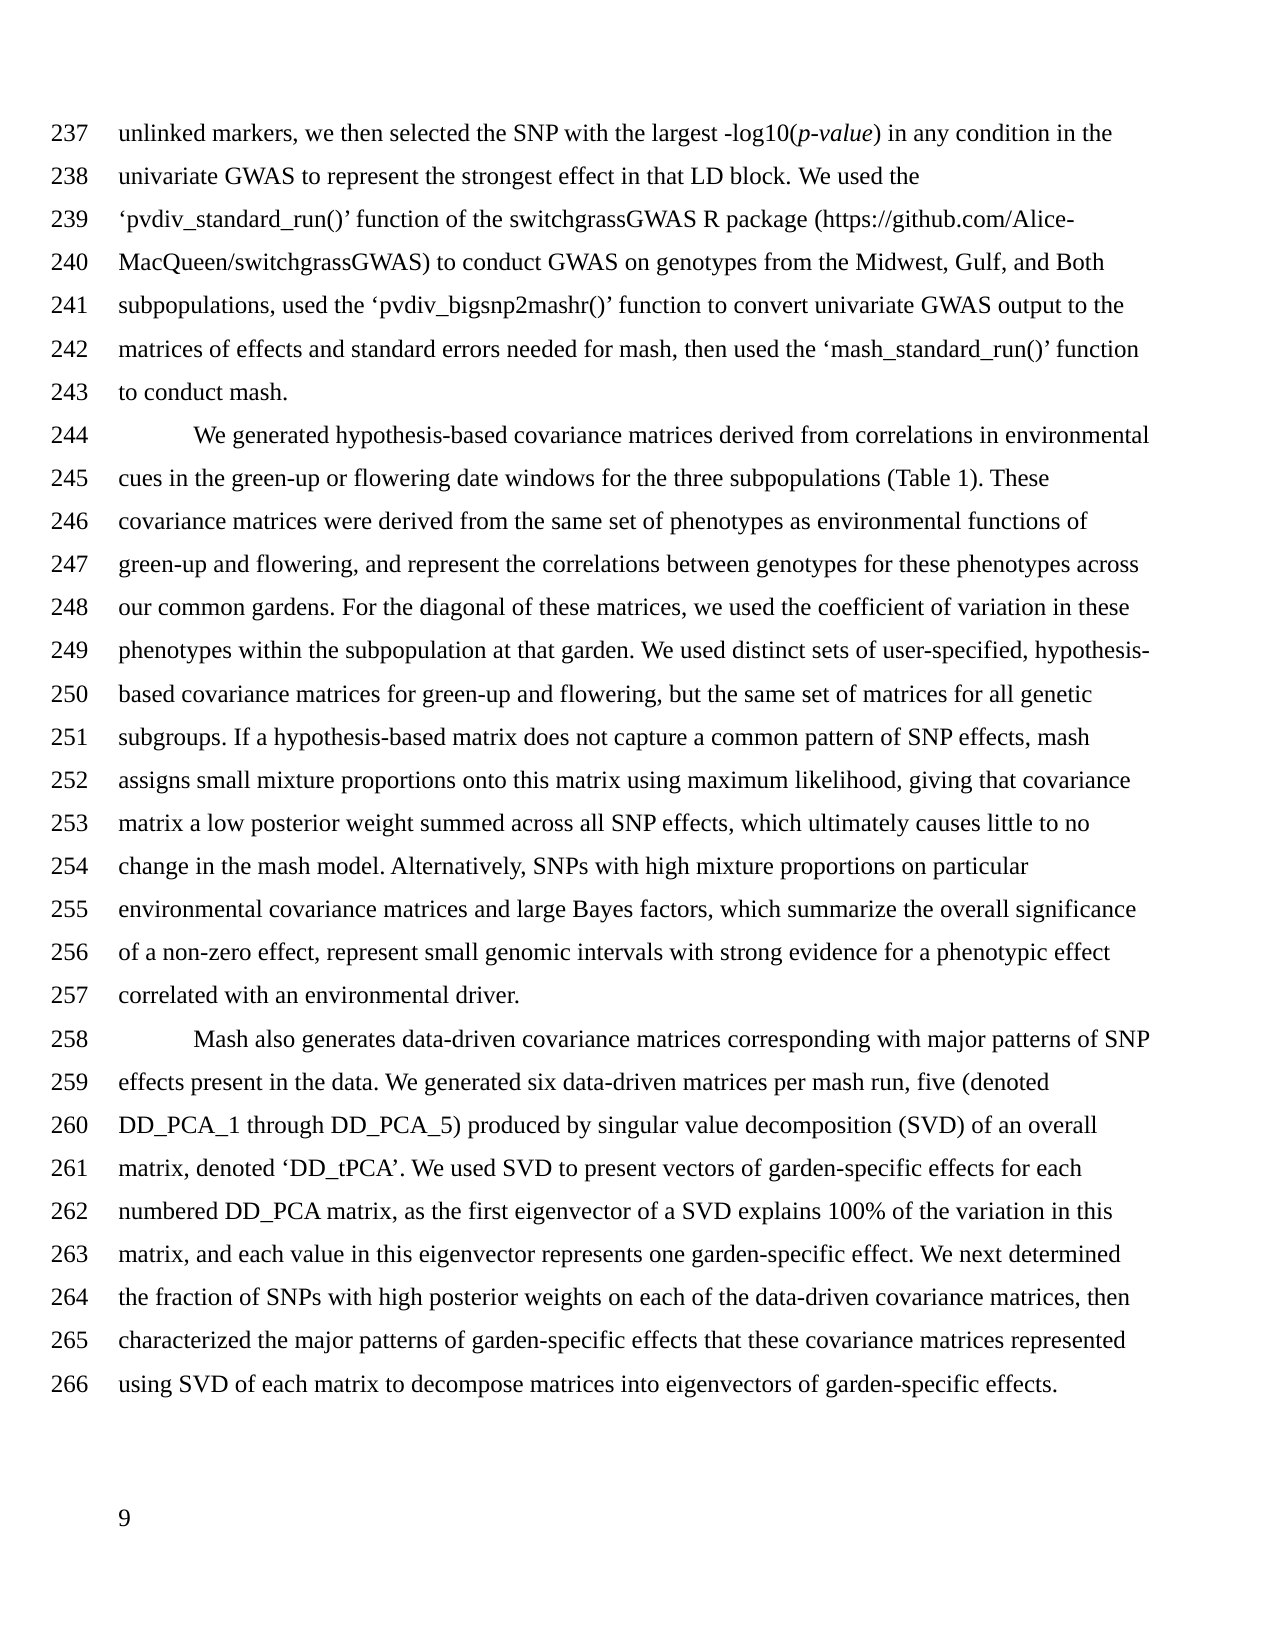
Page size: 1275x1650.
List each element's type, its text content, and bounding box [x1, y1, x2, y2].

text unlinked markers, we then selected the SNP with the largest -log10(p-value) in any condition in the univariate GWAS to represent the strongest effect in that LD block. We used the ‘pvdiv_standard_run()’ function of the switchgrassGWAS R package (https://github.com/Alice-MacQueen/switchgrassGWAS) to conduct GWAS on genotypes from the Midwest, Gulf, and Both subpopulations, used the ‘pvdiv_bigsnp2mashr()’ function to convert univariate GWAS output to the matrices of effects and standard errors needed for mash, then used the ‘mash_standard_run()’ function to conduct mash. [118, 118, 1157, 406]
text Mash also generates data-driven covariance matrices corresponding with major patterns of SNP effects present in the data. We generated six data-driven matrices per mash run, five (denoted DD_PCA_1 through DD_PCA_5) produced by singular value decomposition (SVD) of an overall matrix, denoted ‘DD_tPCA’. We used SVD to present vectors of garden-specific effects for each numbered DD_PCA matrix, as the first eigenvector of a SVD explains 100% of the variation in this matrix, and each value in this eigenvector represents one garden-specific effect. We next determined the fraction of SNPs with high posterior weights on each of the data-driven covariance matrices, then characterized the major patterns of garden-specific effects that these covariance matrices represented using SVD of each matrix to decompose matrices into eigenvectors of garden-specific effects. [118, 1024, 1157, 1397]
text We generated hypothesis-based covariance matrices derived from correlations in environmental cues in the green-up or flowering date windows for the three subpopulations (Table 1). These covariance matrices were derived from the same set of phenotypes as environmental functions of green-up and flowering, and represent the correlations between genotypes for these phenotypes across our common gardens. For the diagonal of these matrices, we used the coefficient of variation in these phenotypes within the subpopulation at that garden. We used distinct sets of user-specified, hypothesis-based covariance matrices for green-up and flowering, but the same set of matrices for all genetic subgroups. If a hypothesis-based matrix does not capture a common pattern of SNP effects, mash assigns small mixture proportions onto this matrix using maximum likelihood, giving that covariance matrix a low posterior weight summed across all SNP effects, which ultimately causes little to no change in the mash model. Alternatively, SNPs with high mixture proportions on particular environmental covariance matrices and large Bayes factors, which summarize the overall significance of a non-zero effect, represent small genomic intervals with strong evidence for a phenotypic effect correlated with an environmental driver. [118, 420, 1157, 1009]
